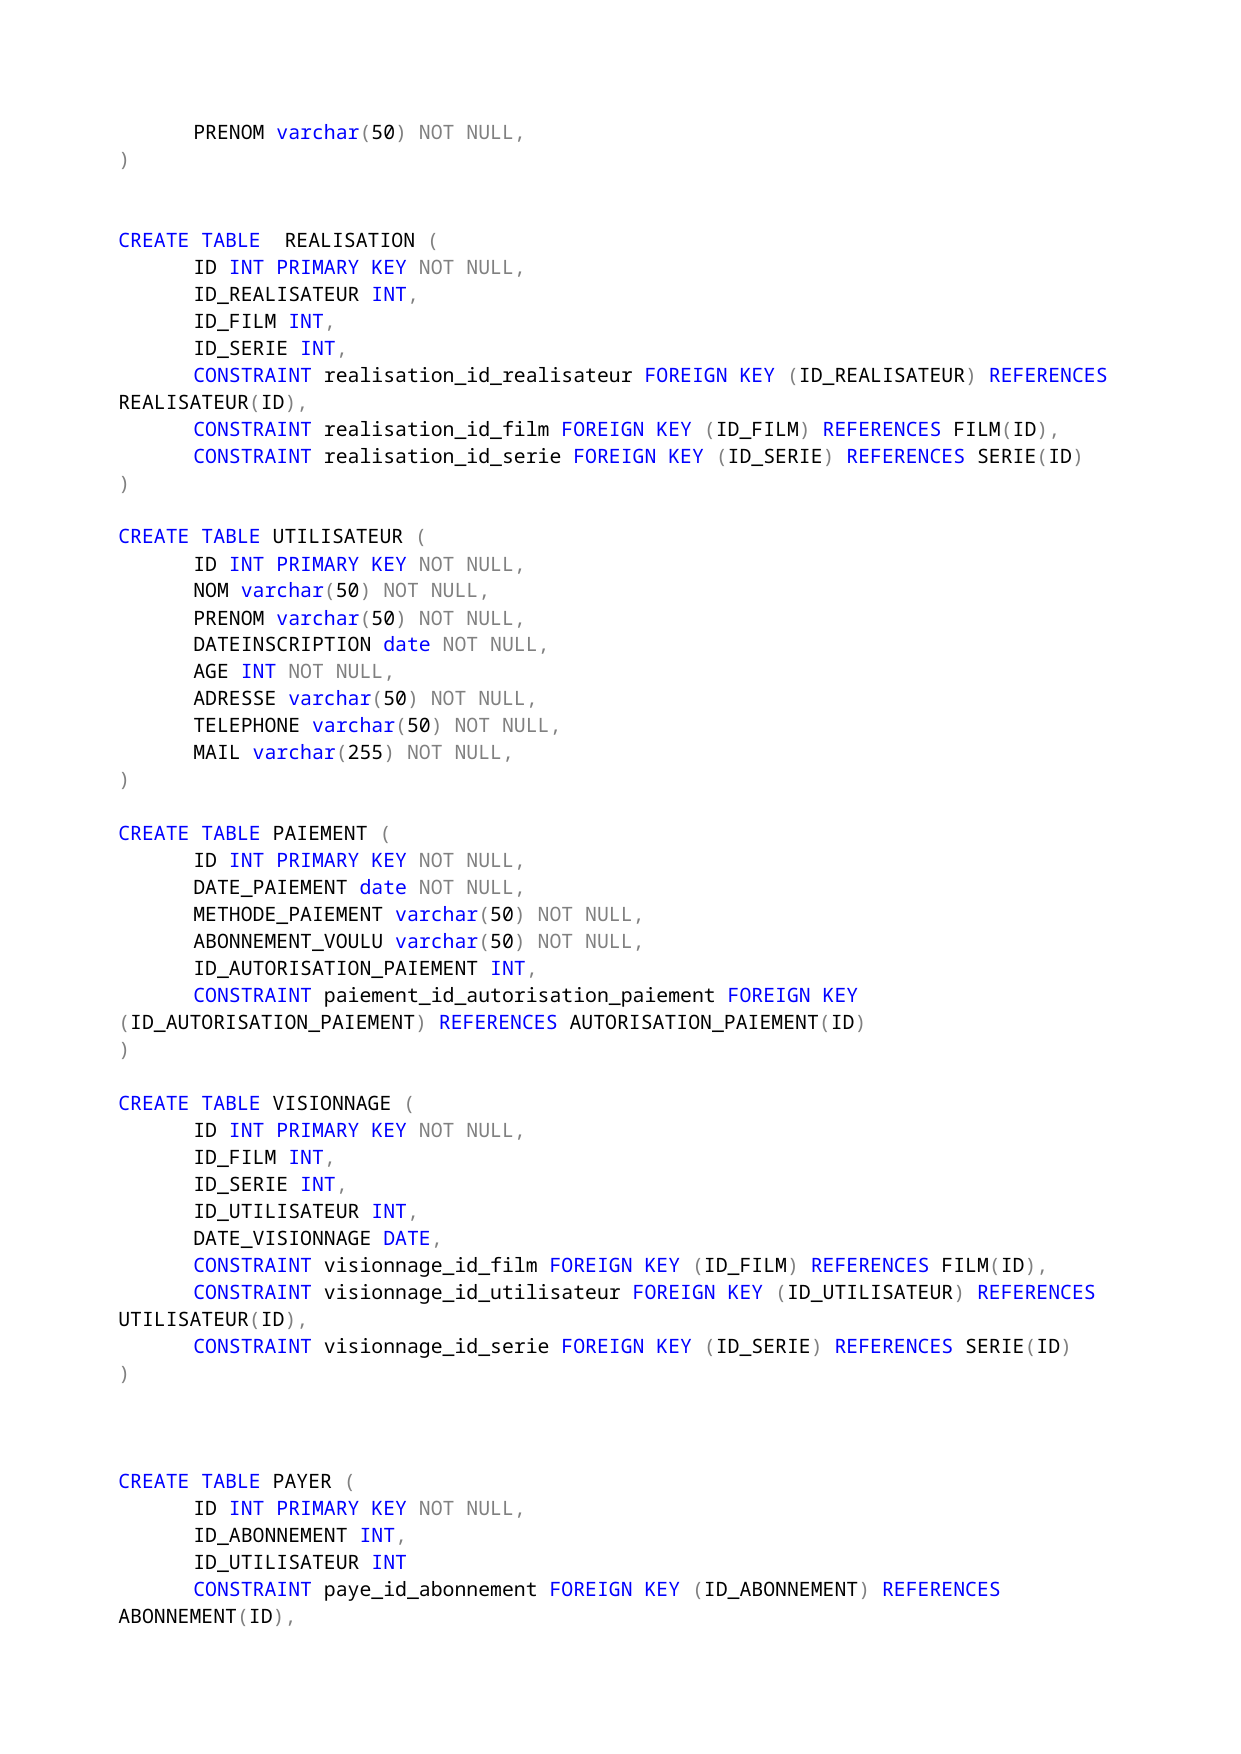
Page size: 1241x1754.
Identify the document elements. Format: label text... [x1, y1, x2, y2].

text METHODE_PAIEMENT varchar(50) NOT NULL, [118, 901, 1122, 927]
text ID_FILM INT, [118, 1143, 1122, 1170]
text ADRESSE varchar(50) NOT NULL, [118, 685, 1122, 712]
text ID_ABONNEMENT INT, [118, 1521, 1122, 1548]
text ) [118, 766, 1122, 793]
text ) [118, 1359, 1122, 1386]
text TELEPHONE varchar(50) NOT NULL, [118, 712, 1122, 739]
text CONSTRAINT visionnage_id_serie FOREIGN KEY (ID_SERIE) REFERENCES SERIE(ID) [118, 1332, 1122, 1359]
text ID_AUTORISATION_PAIEMENT INT, [118, 954, 1122, 981]
text ID INT PRIMARY KEY NOT NULL, [118, 253, 1122, 280]
text ID INT PRIMARY KEY NOT NULL, [118, 1116, 1122, 1143]
text ID INT PRIMARY KEY NOT NULL, [118, 1494, 1122, 1521]
text CONSTRAINT realisation_id_realisateur FOREIGN KEY (ID_REALISATEUR) REFERENCES REALISATEUR(ID), [118, 361, 1122, 415]
text ) [118, 469, 1122, 496]
text ID_REALISATEUR INT, [118, 280, 1122, 307]
text DATEINSCRIPTION date NOT NULL, [118, 631, 1122, 658]
text DATE_VISIONNAGE DATE, [118, 1224, 1122, 1251]
text ) [118, 1035, 1122, 1062]
text CONSTRAINT paye_id_abonnement FOREIGN KEY (ID_ABONNEMENT) REFERENCES ABONNEMENT(ID), [118, 1575, 1122, 1629]
text CREATE TABLE UTILISATEUR ( [118, 523, 1122, 550]
text PRENOM varchar(50) NOT NULL, [118, 604, 1122, 631]
text ID_UTILISATEUR INT [118, 1548, 1122, 1575]
text DATE_PAIEMENT date NOT NULL, [118, 873, 1122, 901]
text ID_SERIE INT, [118, 1170, 1122, 1197]
text CONSTRAINT visionnage_id_film FOREIGN KEY (ID_FILM) REFERENCES FILM(ID), [118, 1251, 1122, 1278]
text AGE INT NOT NULL, [118, 658, 1122, 685]
text CONSTRAINT visionnage_id_utilisateur FOREIGN KEY (ID_UTILISATEUR) REFERENCES UTILISATEUR(ID), [118, 1278, 1122, 1332]
text CONSTRAINT paiement_id_autorisation_paiement FOREIGN KEY (ID_AUTORISATION_PAIEMENT) REFERENCES AUTORISATION_PAIEMENT(ID) [118, 981, 1122, 1035]
text ID_SERIE INT, [118, 334, 1122, 361]
text ) [118, 145, 1122, 172]
text ID_UTILISATEUR INT, [118, 1197, 1122, 1224]
text PRENOM varchar(50) NOT NULL, [118, 118, 1122, 145]
text MAIL varchar(255) NOT NULL, [118, 739, 1122, 766]
text CONSTRAINT realisation_id_serie FOREIGN KEY (ID_SERIE) REFERENCES SERIE(ID) [118, 442, 1122, 469]
text NOM varchar(50) NOT NULL, [118, 577, 1122, 604]
text CREATE TABLE PAYER ( [118, 1467, 1122, 1494]
text ID INT PRIMARY KEY NOT NULL, [118, 550, 1122, 577]
text ABONNEMENT_VOULU varchar(50) NOT NULL, [118, 927, 1122, 954]
text CREATE TABLE REALISATION ( [118, 226, 1122, 253]
text ID INT PRIMARY KEY NOT NULL, [118, 847, 1122, 873]
text CONSTRAINT realisation_id_film FOREIGN KEY (ID_FILM) REFERENCES FILM(ID), [118, 415, 1122, 442]
text ID_FILM INT, [118, 307, 1122, 334]
text CREATE TABLE PAIEMENT ( [118, 819, 1122, 847]
text CREATE TABLE VISIONNAGE ( [118, 1089, 1122, 1116]
